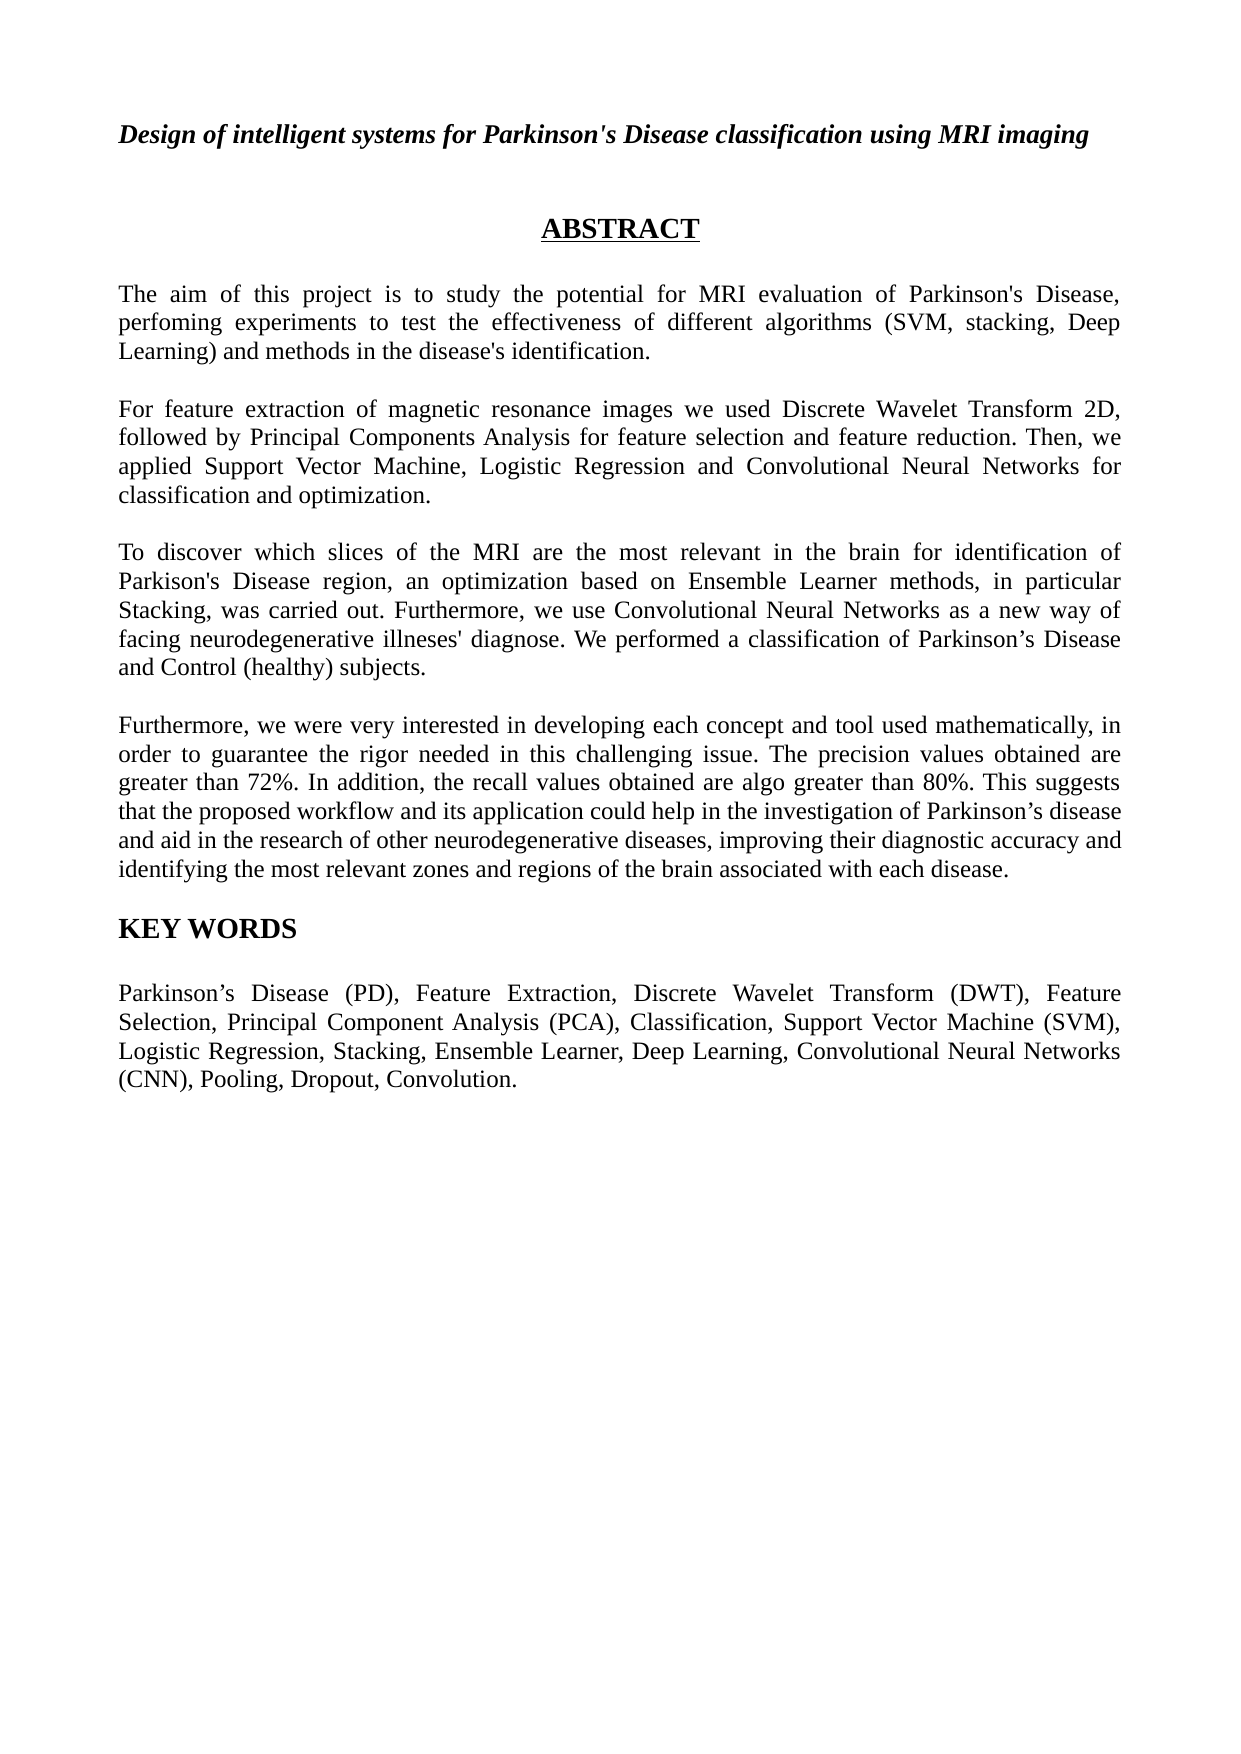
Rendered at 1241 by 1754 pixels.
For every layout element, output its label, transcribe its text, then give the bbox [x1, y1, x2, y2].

text For feature extraction of magnetic resonance images we used Discrete Wavelet Transform 2D, followed by Principal Components Analysis for feature selection and feature reduction. Then, we applied Support Vector Machine, Logistic Regression and Convolutional Neural Networks for classification and optimization. [118, 394, 1122, 509]
text Design of intelligent systems for Parkinson's Disease classification using MRI imaging [118, 118, 1122, 149]
text To discover which slices of the MRI are the most relevant in the brain for identification of Parkison's Disease region, an optimization based on Ensemble Learner methods, in particular Stacking, was carried out. Furthermore, we use Convolutional Neural Networks as a new way of facing neurodegenerative illneses' diagnose. We performed a classification of Parkinson’s Disease and Control (healthy) subjects. [118, 537, 1122, 681]
text Parkinson’s Disease (PD), Feature Extraction, Discrete Wavelet Transform (DWT), Feature Selection, Principal Component Analysis (PCA), Classification, Support Vector Machine (SVM), Logistic Regression, Stacking, Ensemble Learner, Deep Learning, Convolutional Neural Networks (CNN), Pooling, Dropout, Convolution. [118, 978, 1122, 1093]
text ABSTRACT [118, 212, 1122, 245]
text Furthermore, we were very interested in developing each concept and tool used mathematically, in order to guarantee the rigor needed in this challenging issue. The precision values obtained are greater than 72%. In addition, the recall values obtained are algo greater than 80%. This suggests that the proposed workflow and its application could help in the investigation of Parkinson’s disease and aid in the research of other neurodegenerative diseases, improving their diagnostic accuracy and identifying the most relevant zones and regions of the brain associated with each disease. [118, 710, 1122, 882]
text The aim of this project is to study the potential for MRI evaluation of Parkinson's Disease, perfoming experiments to test the effectiveness of different algorithms (SVM, stacking, Deep Learning) and methods in the disease's identification. [118, 279, 1122, 365]
text KEY WORDS [118, 911, 1122, 945]
